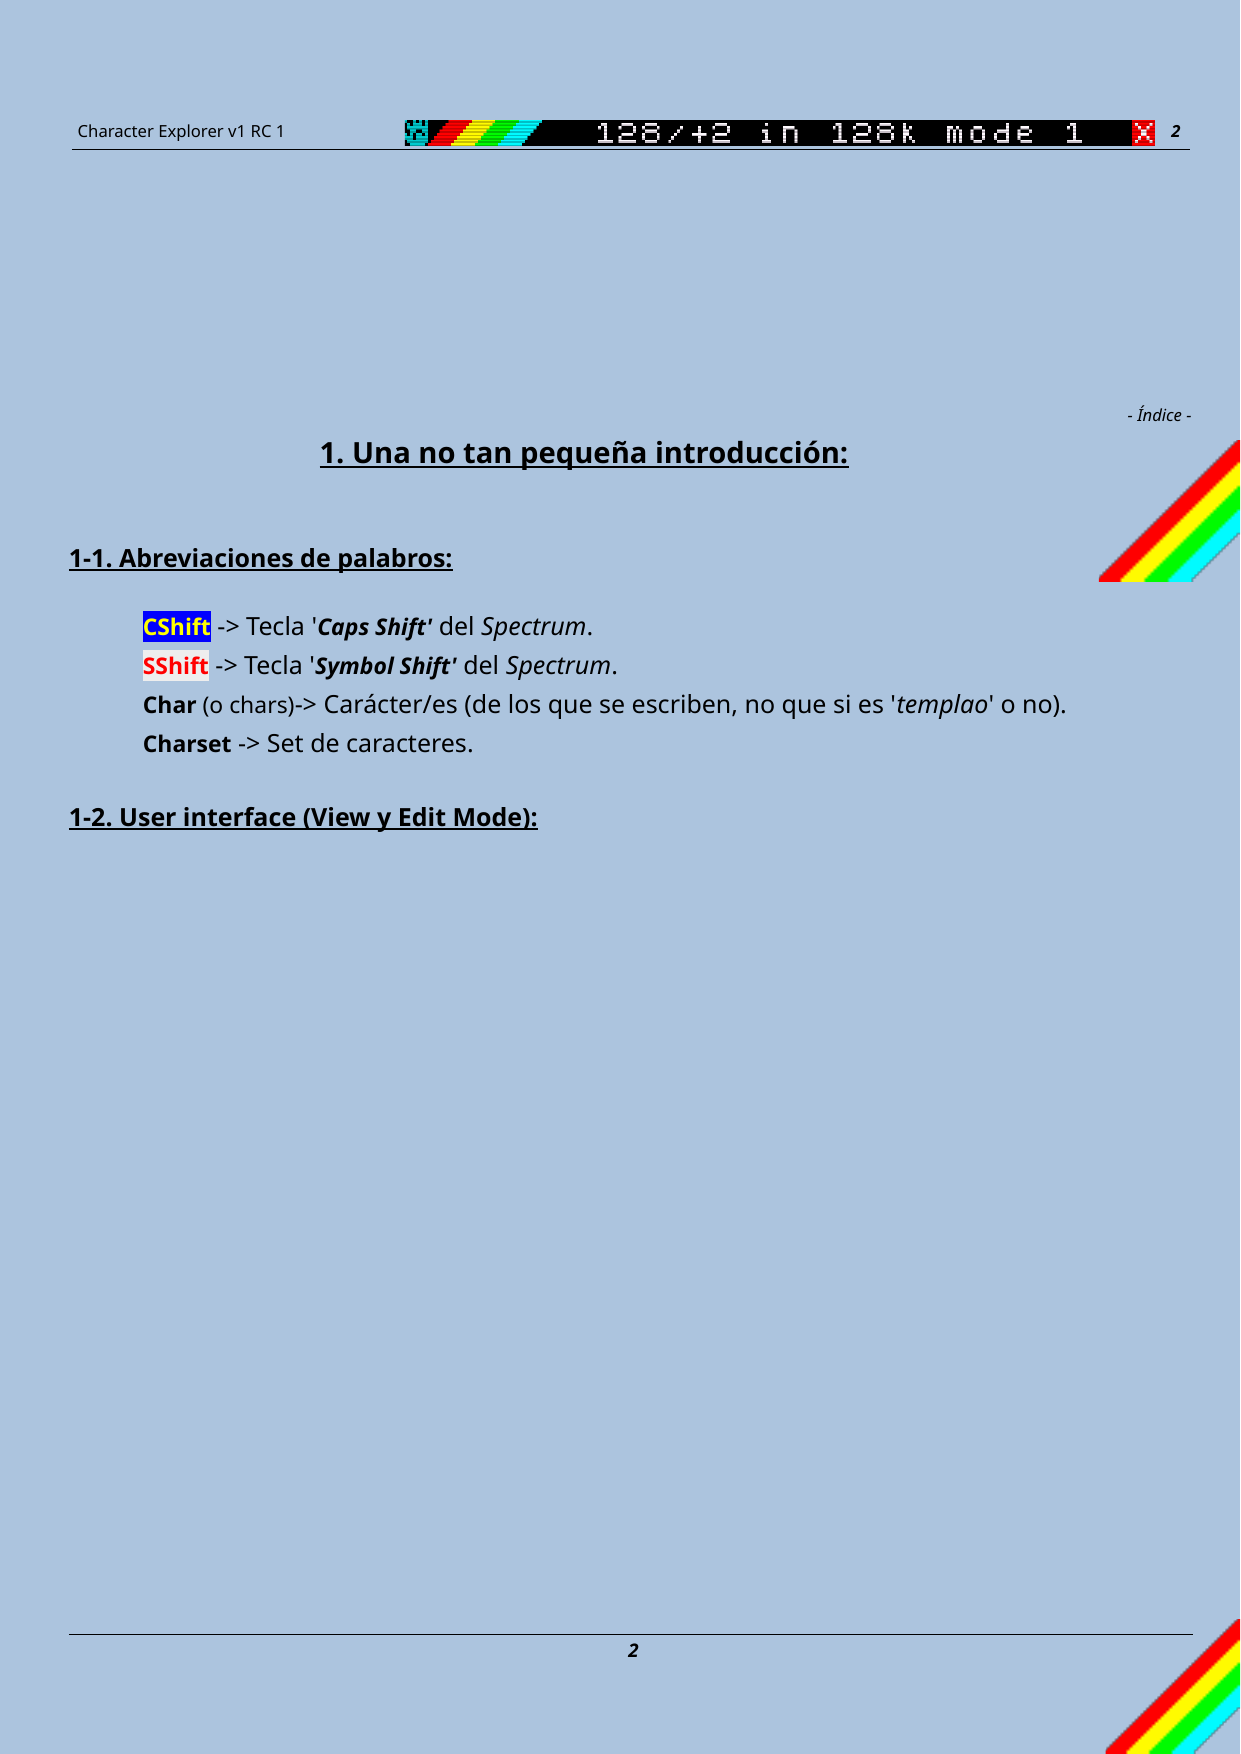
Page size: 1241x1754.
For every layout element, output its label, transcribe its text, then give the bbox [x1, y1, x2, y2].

text 1-1. Abreviaciones de palabros: [69, 540, 1098, 574]
text Charset -> Set de caracteres. [69, 726, 1193, 760]
text SShift -> Tecla 'Symbol Shift' del Spectrum. [69, 648, 1193, 682]
text CShift -> Tecla 'Caps Shift' del Spectrum. [69, 608, 1193, 642]
picture [404, 120, 1155, 146]
picture [1105, 1619, 1241, 1754]
text 1-2. User interface (View y Edit Mode): [69, 799, 1193, 833]
text - Índice - [69, 404, 1193, 427]
text 1. Una no tan pequeña introducción: [69, 432, 1193, 472]
text Char (o chars)-> Carácter/es (de los que se escriben, no que si es 'templao' o no). [69, 687, 1193, 721]
picture [1098, 440, 1241, 582]
